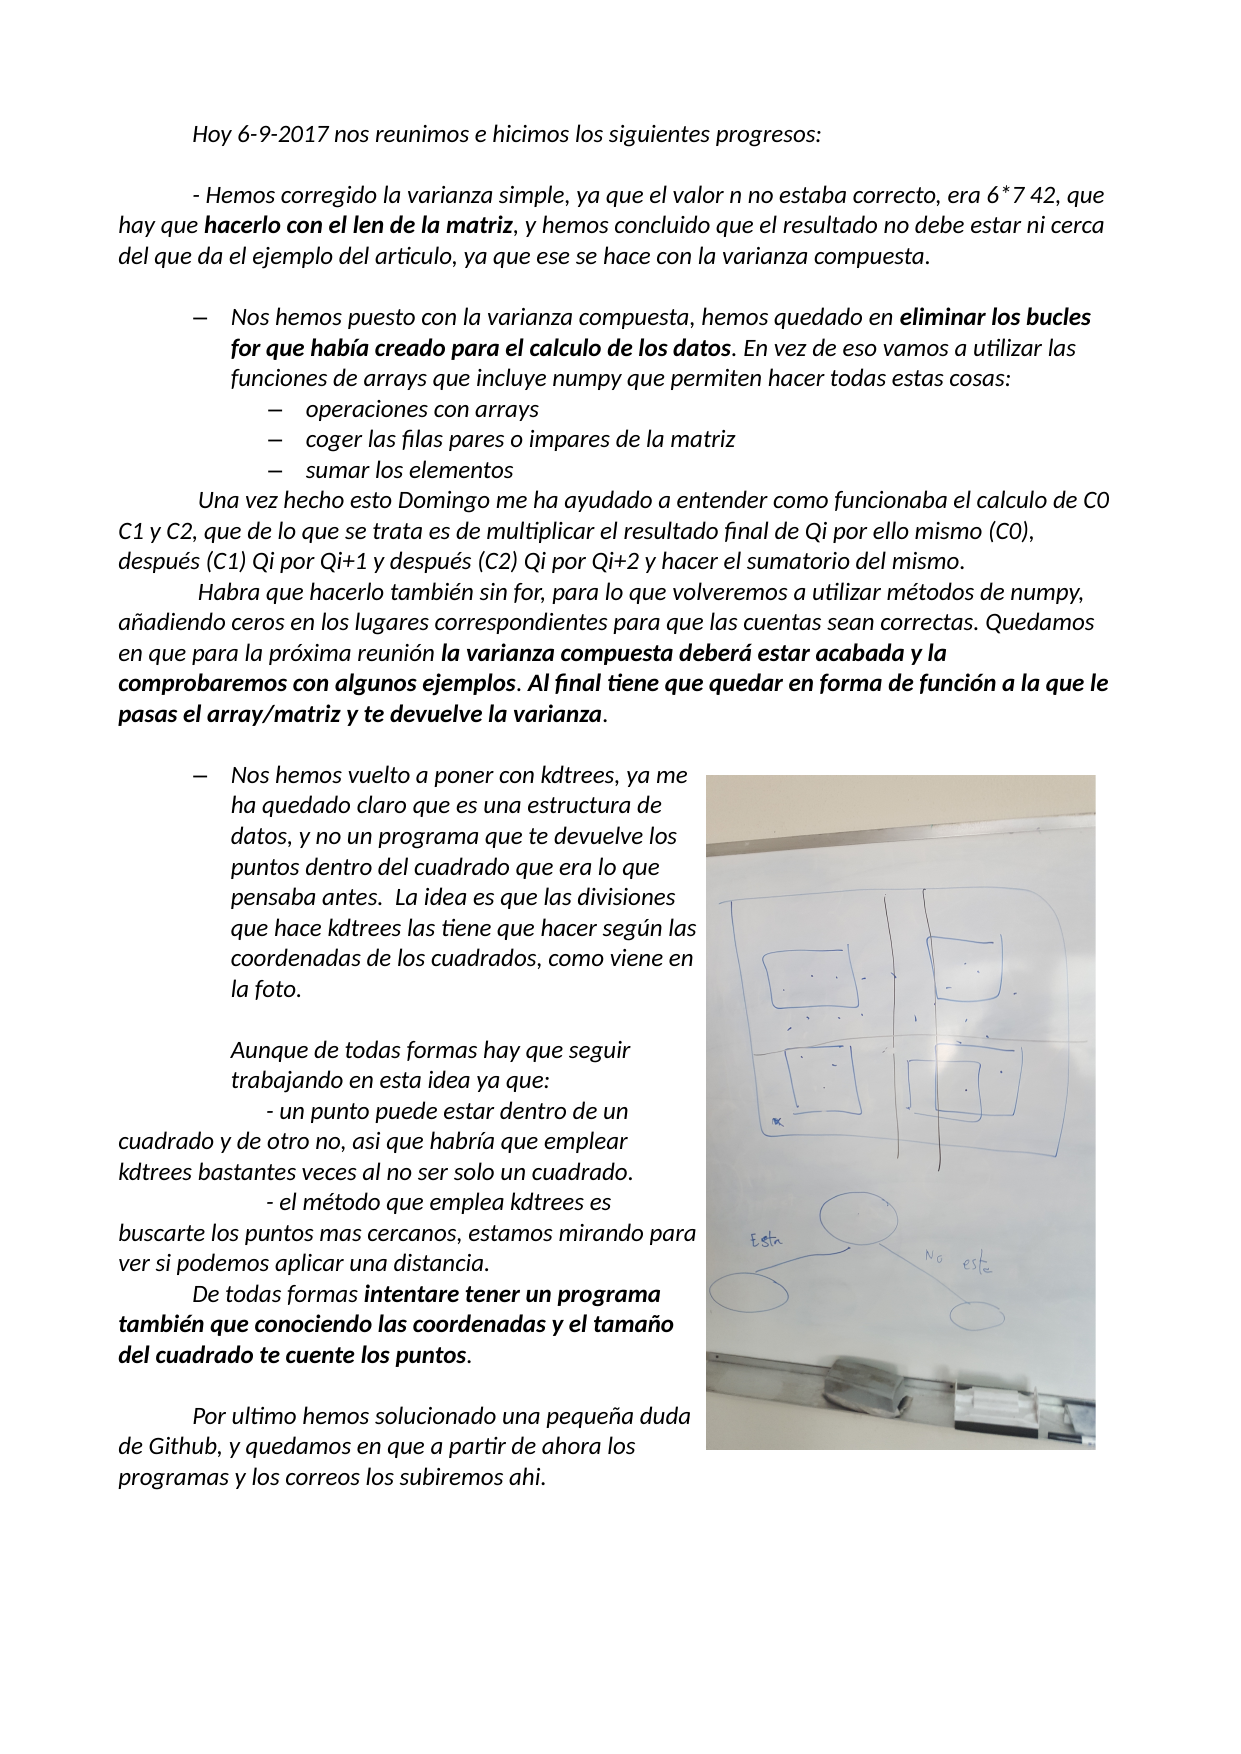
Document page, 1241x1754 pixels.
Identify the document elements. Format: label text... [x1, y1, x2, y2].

list Nos hemos vuelto a poner con kdtrees, ya me ha quedado claro que es una estructura de datos, y no un programa que te devuelve los puntos dentro del cuadrado que era lo que pensaba antes. La idea es que las divisiones que hace kdtrees las tiene que hacer según las coordenadas de los cuadrados, como viene en la foto. [193, 759, 1122, 1003]
list Nos hemos puesto con la varianza compuesta, hemos quedado en eliminar los bucles for que había creado para el calculo de los datos. En vez de eso vamos a utilizar las funciones de arrays que incluye numpy que permiten hacer todas estas cosas: [193, 301, 1122, 393]
text Una vez hecho esto Domingo me ha ayudado a entender como funcionaba el calculo de C0 C1 y C2, que de lo que se trata es de multiplicar el resultado final de Qi por ello mismo (C0), después (C1) Qi por Qi+1 y después (C2) Qi por Qi+2 y hacer el sumatorio del mismo. [118, 484, 1122, 576]
list [1096, 1034, 1122, 1095]
list coger las filas pares o impares de la matriz [268, 423, 1122, 454]
picture [706, 775, 1096, 1450]
list sumar los elementos [268, 454, 1122, 484]
text - un punto puede estar dentro de un cuadrado y de otro no, asi que habría que emplear kdtrees bastantes veces al no ser solo un cuadrado. [118, 1095, 706, 1186]
text Habra que hacerlo también sin for, para lo que volveremos a utilizar métodos de numpy, añadiendo ceros en los lugares correspondientes para que las cuentas sean correctas. Quedamos en que para la próxima reunión la varianza compuesta deberá estar acabada y la comprobaremos con algunos ejemplos. Al final tiene que quedar en forma de función a la que le pasas el array/matriz y te devuelve la varianza. [118, 576, 1122, 728]
text Hoy 6-9-2017 nos reunimos e hicimos los siguientes progresos: [118, 118, 1122, 149]
list Aunque de todas formas hay que seguir trabajando en esta idea ya que: [193, 1034, 706, 1095]
text - el método que emplea kdtrees es buscarte los puntos mas cercanos, estamos mirando para ver si podemos aplicar una distancia. [118, 1186, 706, 1278]
list operaciones con arrays [268, 393, 1122, 423]
text - Hemos corregido la varianza simple, ya que el valor n no estaba correcto, era 6*7 42, que hay que hacerlo con el len de la matriz, y hemos concluido que el resultado no debe estar ni cerca del que da el ejemplo del articulo, ya que ese se hace con la varianza compuesta. [118, 179, 1122, 271]
text De todas formas intentare tener un programa también que conociendo las coordenadas y el tamaño del cuadrado te cuente los puntos. [118, 1278, 706, 1369]
text Por ultimo hemos solucionado una pequeña duda de Github, y quedamos en que a partir de ahora los programas y los correos los subiremos ahi. [118, 1400, 1122, 1492]
